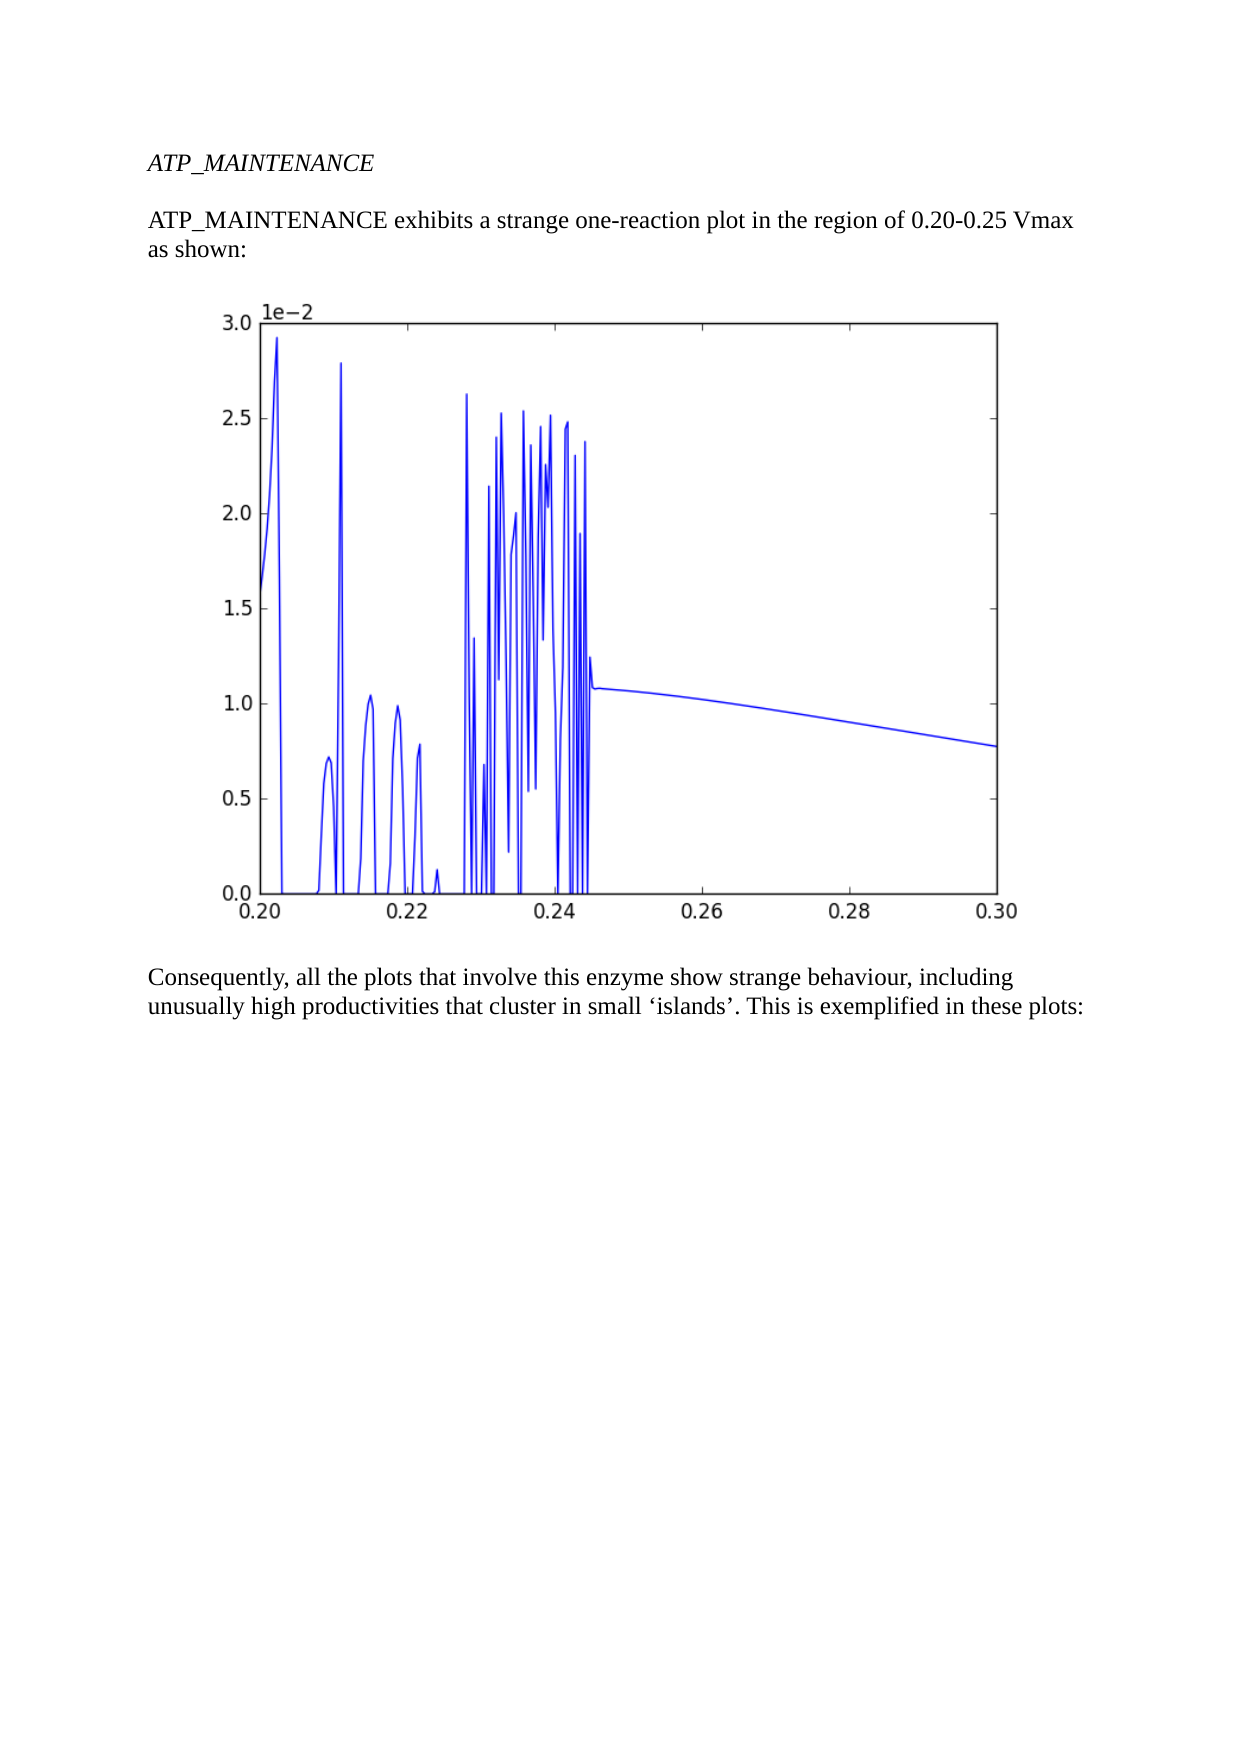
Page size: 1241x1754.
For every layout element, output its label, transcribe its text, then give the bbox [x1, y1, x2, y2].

picture [210, 291, 1030, 934]
text ATP_MAINTENANCE exhibits a strange one-reaction plot in the region of 0.20-0.25 Vmax as shown: [148, 205, 1093, 263]
text ATP_MAINTENANCE [148, 148, 1093, 176]
text Consequently, all the plots that involve this enzyme show strange behaviour, including unusually high productivities that cluster in small ‘islands’. This is exemplified in these plots: [148, 962, 1093, 1020]
